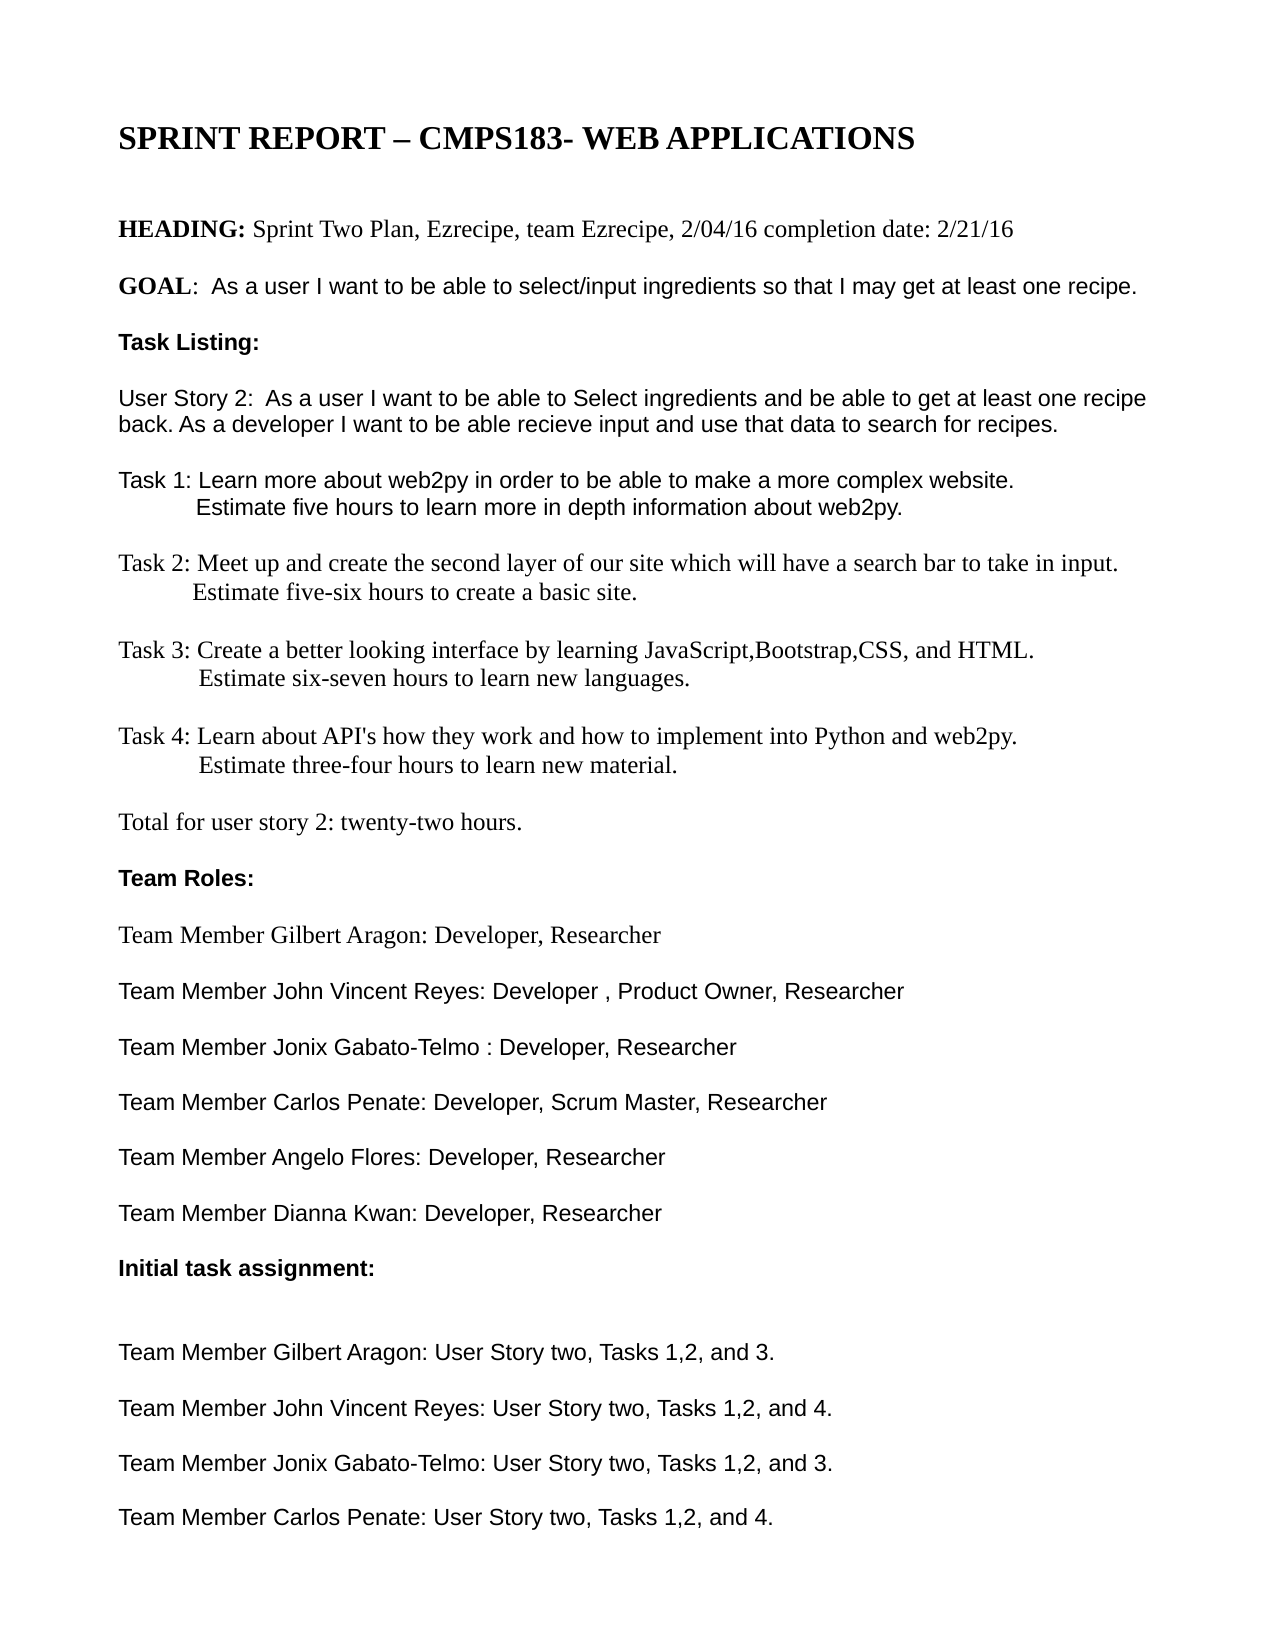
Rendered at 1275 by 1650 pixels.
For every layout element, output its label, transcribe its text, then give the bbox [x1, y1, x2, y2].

text Team Member Jonix Gabato-Telmo: User Story two, Tasks 1,2, and 3. [118, 1450, 1157, 1476]
text Team Roles: [118, 865, 1157, 891]
text Task 1: Learn more about web2py in order to be able to make a more complex website. [118, 466, 1157, 493]
text Task Listing: [118, 329, 1157, 356]
text User Story 2: As a user I want to be able to Select ingredients and be able to get at least one recipe back. As a developer I want to be able recieve input and use that data to search for recipes. [118, 384, 1157, 438]
text Estimate six-seven hours to learn new languages. [118, 663, 1157, 692]
text SPRINT REPORT – CMPS183- WEB APPLICATIONS [118, 118, 1157, 156]
text Team Member Jonix Gabato-Telmo : Developer, Researcher [118, 1033, 1157, 1060]
text Team Member Carlos Penate: Developer, Scrum Master, Researcher [118, 1088, 1157, 1115]
text GOAL: As a user I want to be able to select/input ingredients so that I may get at least one recipe. [118, 271, 1157, 300]
text Task 3: Create a better looking interface by learning JavaScript,Bootstrap,CSS, and HTML. [118, 635, 1157, 663]
text Total for user story 2: twenty-two hours. [118, 807, 1157, 836]
text Estimate three-four hours to learn new material. [118, 750, 1157, 778]
text Initial task assignment: [118, 1255, 1157, 1281]
text Team Member John Vincent Reyes: Developer , Product Owner, Researcher [118, 978, 1157, 1004]
text Estimate five hours to learn more in depth information about web2py. [118, 493, 1157, 520]
text Team Member Dianna Kwan: Developer, Researcher [118, 1199, 1157, 1226]
text Team Member Gilbert Aragon: User Story two, Tasks 1,2, and 3. [118, 1339, 1157, 1366]
text Team Member John Vincent Reyes: User Story two, Tasks 1,2, and 4. [118, 1394, 1157, 1421]
text Team Member Angelo Flores: Developer, Researcher [118, 1144, 1157, 1171]
text HEADING: Sprint Two Plan, Ezrecipe, team Ezrecipe, 2/04/16 completion date: 2/21/16 [118, 214, 1157, 243]
text Task 2: Meet up and create the second layer of our site which will have a search bar to take in input. Estimate five-six hours to create a basic site. [118, 548, 1157, 606]
text Team Member Carlos Penate: User Story two, Tasks 1,2, and 4. [118, 1503, 1157, 1530]
text Team Member Gilbert Aragon: Developer, Researcher [118, 920, 1157, 949]
text Task 4: Learn about API's how they work and how to implement into Python and web2py. [118, 721, 1157, 750]
